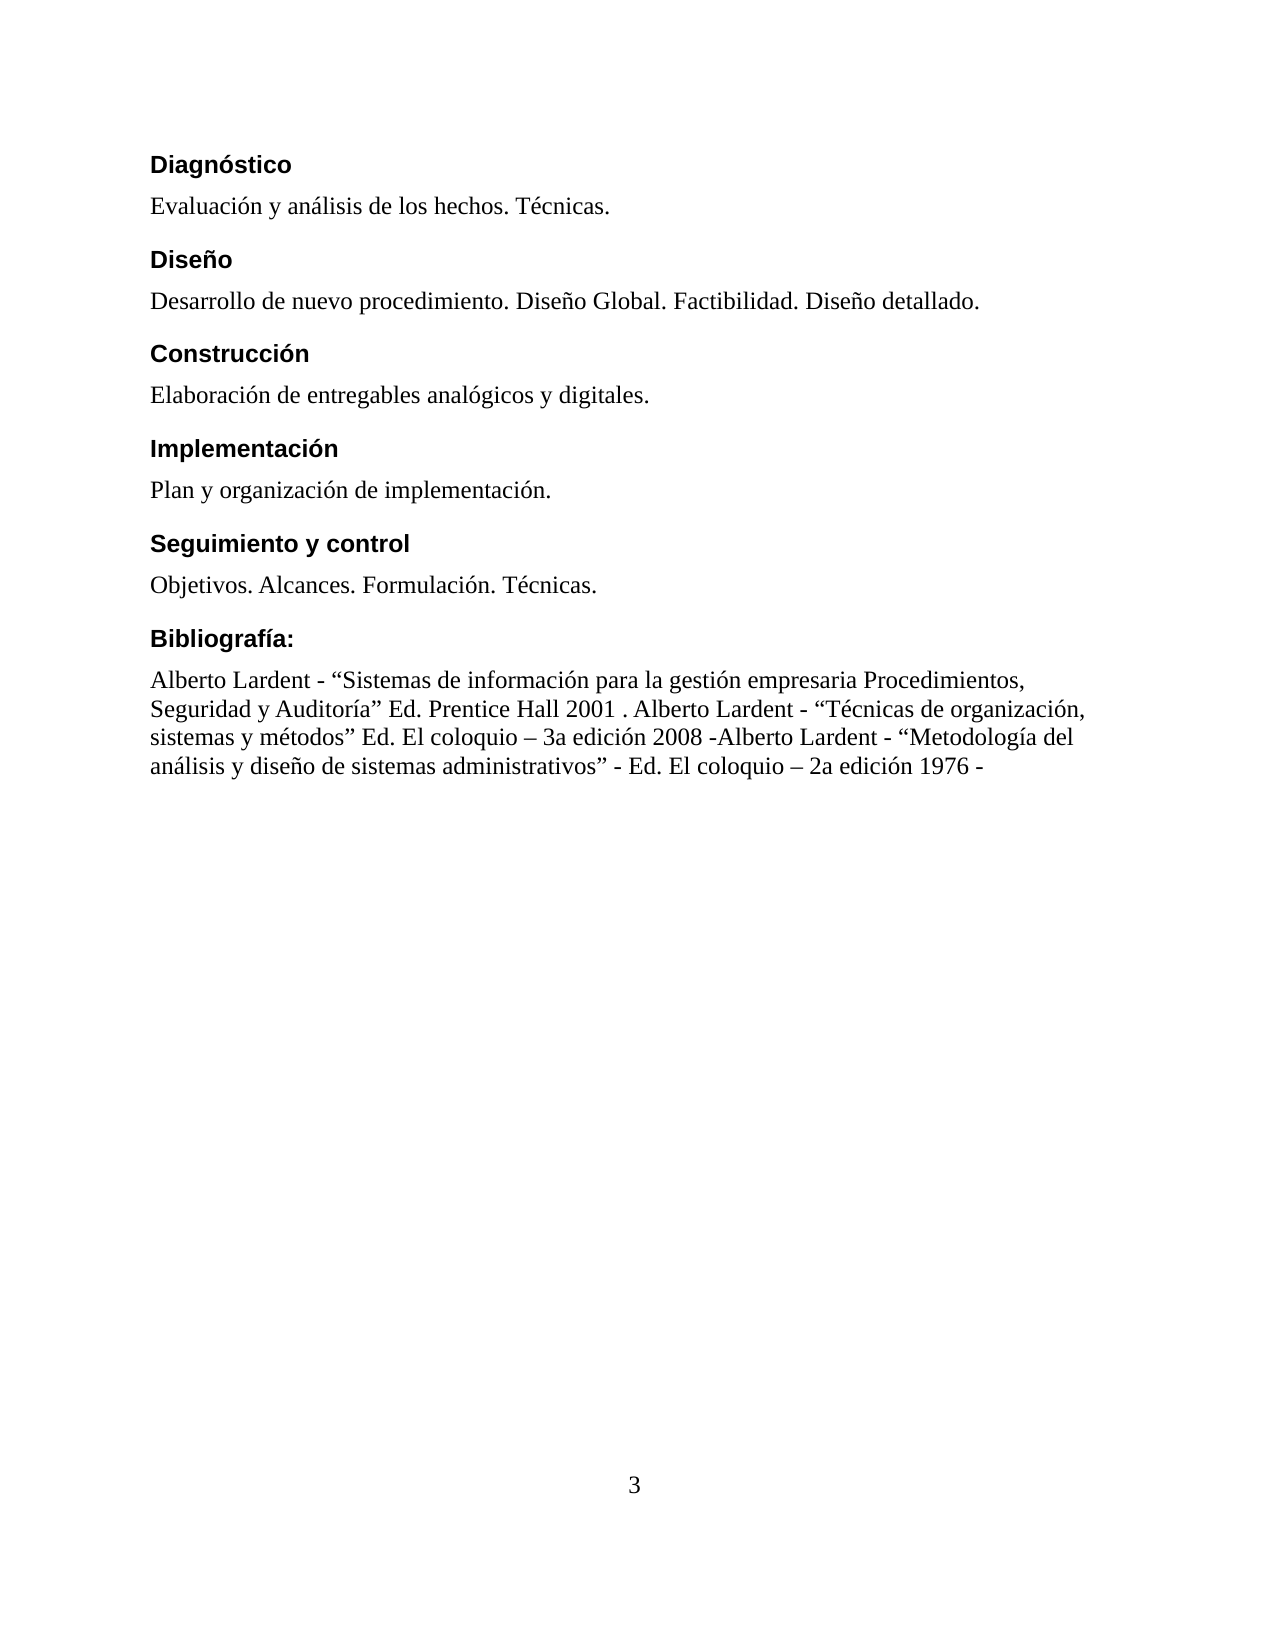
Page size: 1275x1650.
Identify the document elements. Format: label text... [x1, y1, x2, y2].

subtitle Bibliografía: [150, 624, 1125, 652]
subtitle Seguimiento y control [150, 529, 1125, 558]
text Alberto Lardent - “Sistemas de información para la gestión empresaria Procedimientos, Seguridad y Auditoría” Ed. Prentice Hall 2001 . Alberto Lardent - “Técnicas de organización, sistemas y métodos” Ed. El coloquio – 3a edición 2008 -Alberto Lardent - “Metodología del análisis y diseño de sistemas administrativos” - Ed. El coloquio – 2a edición 1976 - [150, 665, 1125, 780]
subtitle Diseño [150, 245, 1125, 273]
text Plan y organización de implementación. [150, 475, 1125, 504]
text Elaboración de entregables analógicos y digitales. [150, 381, 1125, 409]
subtitle Implementación [150, 434, 1125, 463]
subtitle Construcción [150, 339, 1125, 368]
text Desarrollo de nuevo procedimiento. Diseño Global. Factibilidad. Diseño detallado. [150, 286, 1125, 314]
text Objetivos. Alcances. Formulación. Técnicas. [150, 570, 1125, 599]
subtitle Diagnóstico [150, 150, 1125, 178]
text Evaluación y análisis de los hechos. Técnicas. [150, 191, 1125, 220]
